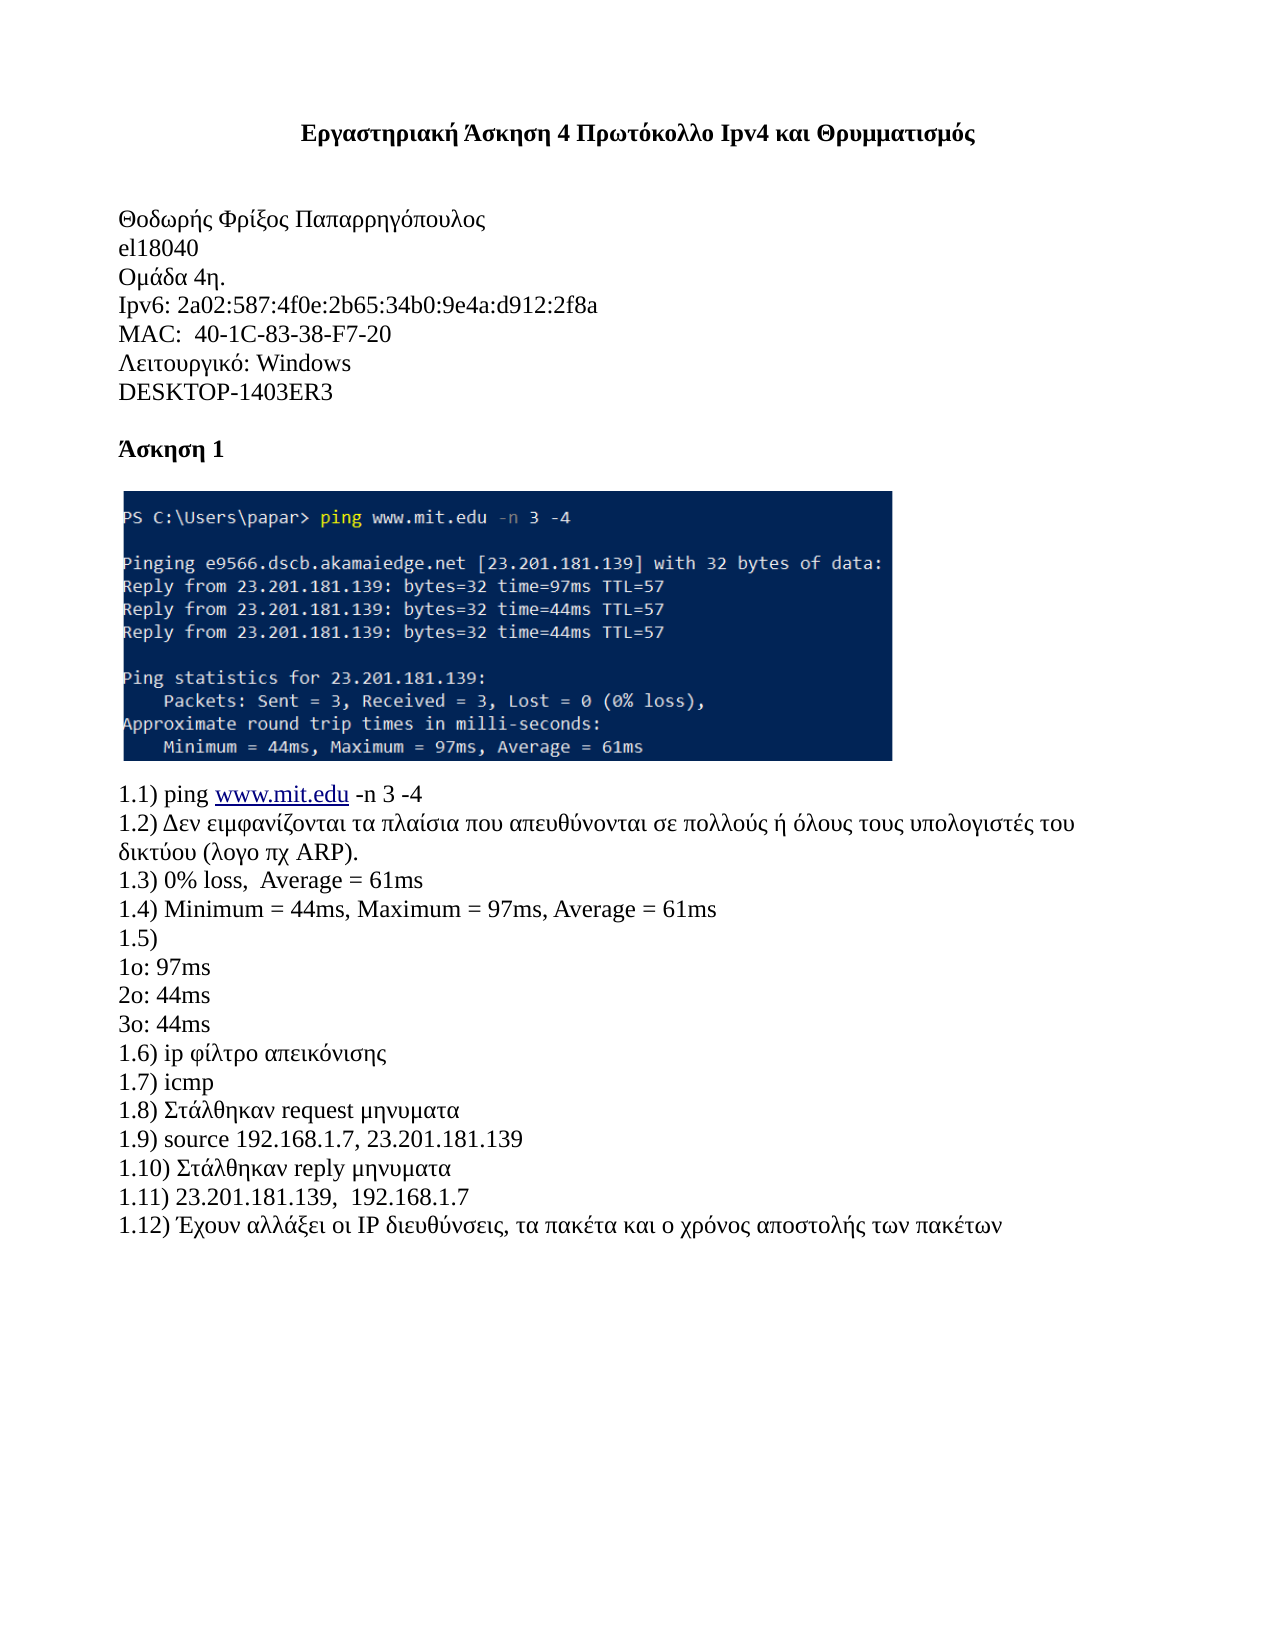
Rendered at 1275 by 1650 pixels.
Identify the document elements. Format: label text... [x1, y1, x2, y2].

text Ομάδα 4η. [118, 262, 1157, 291]
text 1.6) ip φίλτρο απεικόνισης [118, 1038, 1157, 1067]
text 1.9) source 192.168.1.7, 23.201.181.139 [118, 1124, 1157, 1153]
text el18040 [118, 233, 1157, 262]
text Ipv6: 2a02:587:4f0e:2b65:34b0:9e4a:d912:2f8a [118, 291, 1157, 319]
text 1.7) icmp [118, 1067, 1157, 1096]
picture [123, 491, 893, 761]
text 1.4) Minimum = 44ms, Maximum = 97ms, Average = 61ms [118, 894, 1157, 923]
text 1.1) ping www.mit.edu -n 3 -4 [118, 779, 1157, 808]
text 2o: 44ms [118, 981, 1157, 1009]
text DESKTOP-1403ER3 [118, 377, 1157, 406]
text Εργαστηριακή Άσκηση 4 Πρωτόκολλο Ipv4 και Θρυμματισμός [118, 118, 1157, 147]
text Λειτουργικό: Windows [118, 348, 1157, 377]
text 1.5) [118, 923, 1157, 952]
text 1ο: 97ms [118, 952, 1157, 981]
text 1.8) Στάλθηκαν request μηνυματα [118, 1096, 1157, 1124]
text Θοδωρής Φρίξος Παπαρρηγόπουλος [118, 204, 1157, 233]
text 1.2) Δεν ειμφανίζονται τα πλαίσια που απευθύνονται σε πολλούς ή όλους τους υπολογιστές του δικτύου (λογο πχ ARP). [118, 808, 1157, 866]
text 1.3) 0% loss, Average = 61ms [118, 866, 1157, 894]
text Άσκηση 1 [118, 434, 1157, 463]
text 3o: 44ms [118, 1009, 1157, 1038]
text 1.11) 23.201.181.139, 192.168.1.7 [118, 1182, 1157, 1211]
text MAC: 40-1C-83-38-F7-20 [118, 319, 1157, 348]
text 1.12) Έχουν αλλάξει οι ΙΡ διευθύνσεις, τα πακέτα και ο χρόνος αποστολής των πακέτων [118, 1211, 1157, 1239]
text 1.10) Στάλθηκαν reply μηνυματα [118, 1153, 1157, 1182]
